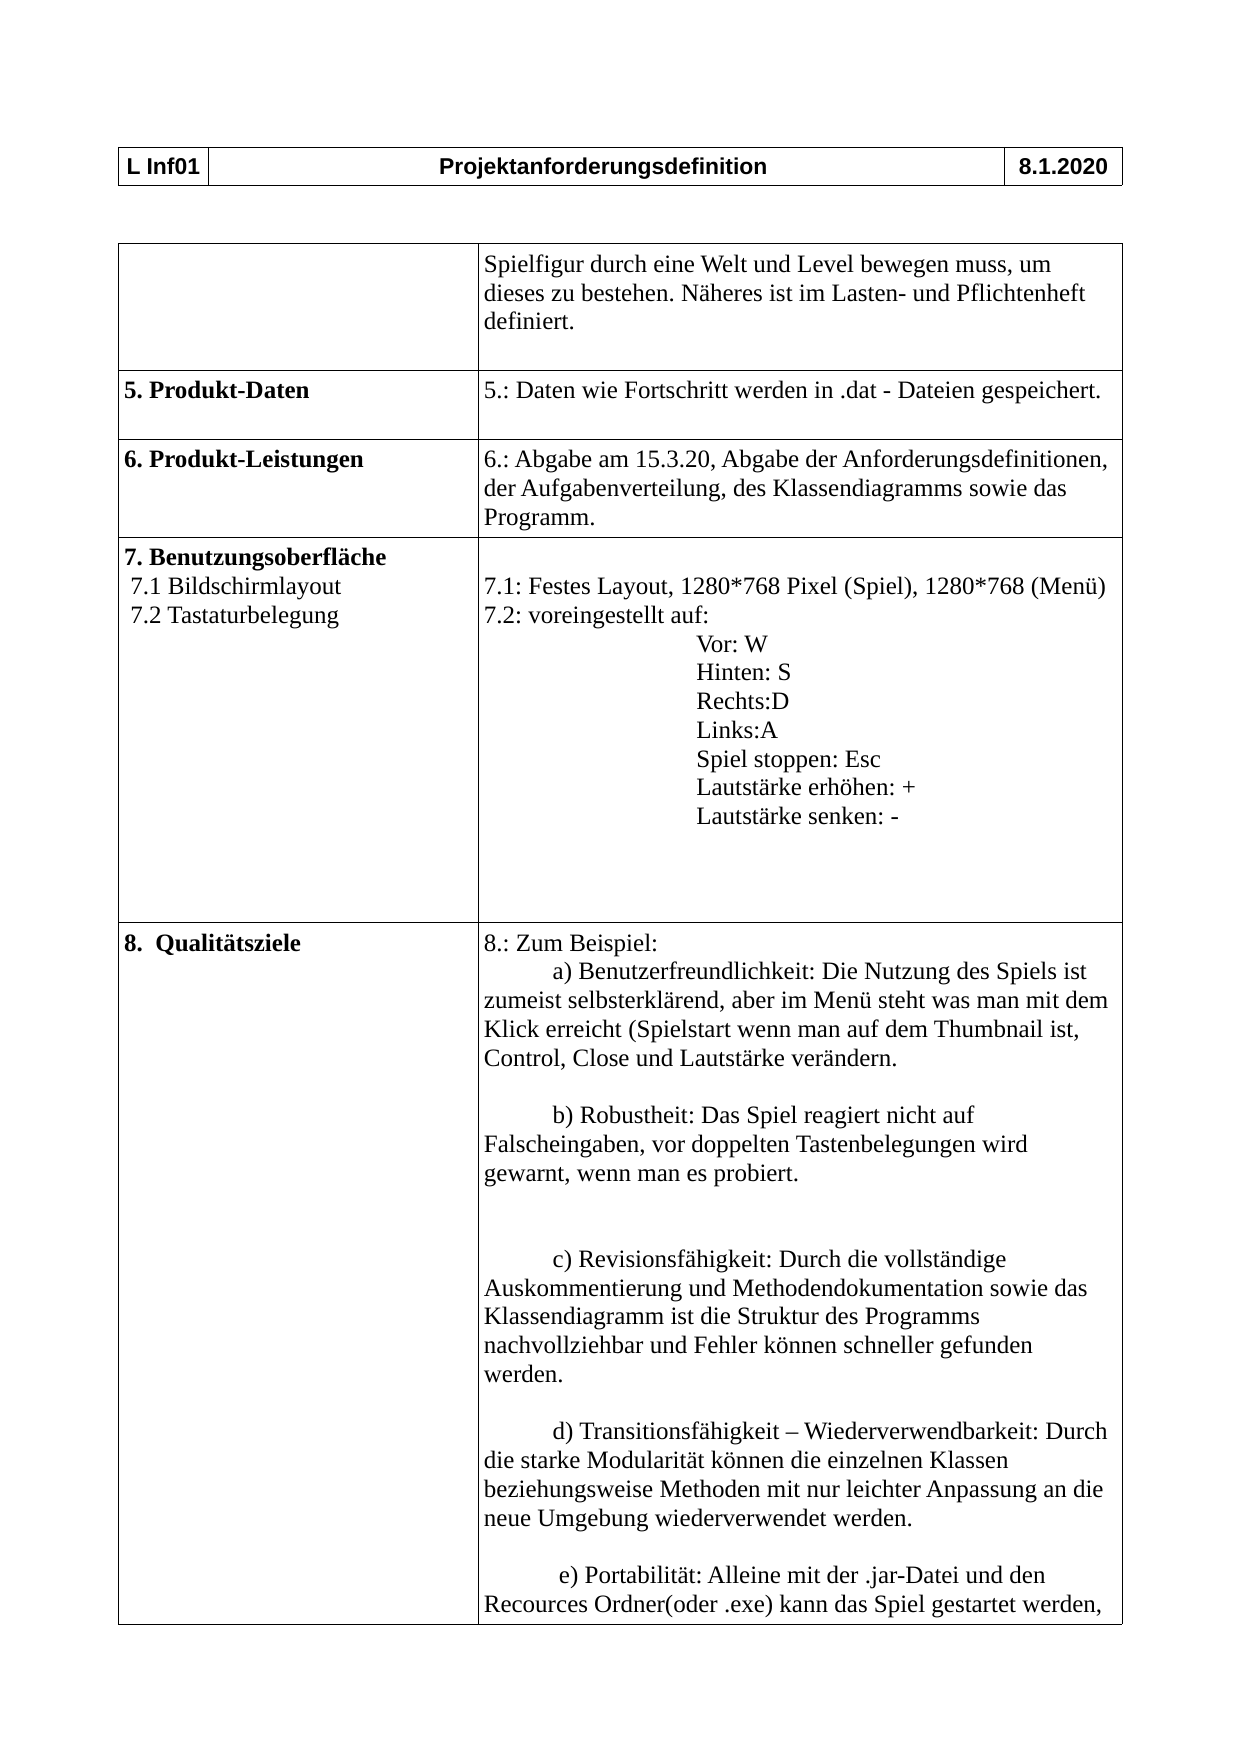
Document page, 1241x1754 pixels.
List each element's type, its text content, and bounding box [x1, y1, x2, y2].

table_cell 5. Produkt-Daten [119, 371, 478, 439]
table_cell 6. Produkt-Leistungen [119, 440, 478, 537]
table_cell 7.1: Festes Layout, 1280*768 Pixel (Spiel), 1280*768 (Menü) 7.2: voreingestellt auf: Vor: W Hinten: S Rechts:D Links:A Spiel stoppen: Esc Lautstärke erhöhen: + Lautstärke senken: - [479, 538, 1122, 922]
table_cell [119, 244, 478, 370]
table_cell Spielfigur durch eine Welt und Level bewegen muss, um dieses zu bestehen. Näheres ist im Lasten- und Pflichtenheft definiert. [479, 244, 1122, 370]
table_cell 5.: Daten wie Fortschritt werden in .dat - Dateien gespeichert. [479, 371, 1122, 439]
table_cell 6.: Abgabe am 15.3.20, Abgabe der Anforderungsdefinitionen, der Aufgabenverteilung, des Klassendiagramms sowie das Programm. [479, 440, 1122, 537]
table_cell 8. Qualitätsziele [119, 923, 478, 1623]
table_cell 7. Benutzungsoberfläche 7.1 Bildschirmlayout 7.2 Tastaturbelegung [119, 538, 478, 922]
table_cell 8.: Zum Beispiel: a) Benutzerfreundlichkeit: Die Nutzung des Spiels ist zumeist selbsterklärend, aber im Menü steht was man mit dem Klick erreicht (Spielstart wenn man auf dem Thumbnail ist, Control, Close und Lautstärke verändern. b) Robustheit: Das Spiel reagiert nicht auf Falscheingaben, vor doppelten Tastenbelegungen wird gewarnt, wenn man es probiert. c) Revisionsfähigkeit: Durch die vollständige Auskommentierung und Methodendokumentation sowie das Klassendiagramm ist die Struktur des Programms nachvollziehbar und Fehler können schneller gefunden werden. d) Transitionsfähigkeit – Wiederverwendbarkeit: Durch die starke Modularität können die einzelnen Klassen beziehungsweise Methoden mit nur leichter Anpassung an die neue Umgebung wiederverwendet werden. e) Portabilität: Alleine mit der .jar-Datei und den Recources Ordner(oder .exe) kann das Spiel gestartet werden, [479, 923, 1122, 1623]
